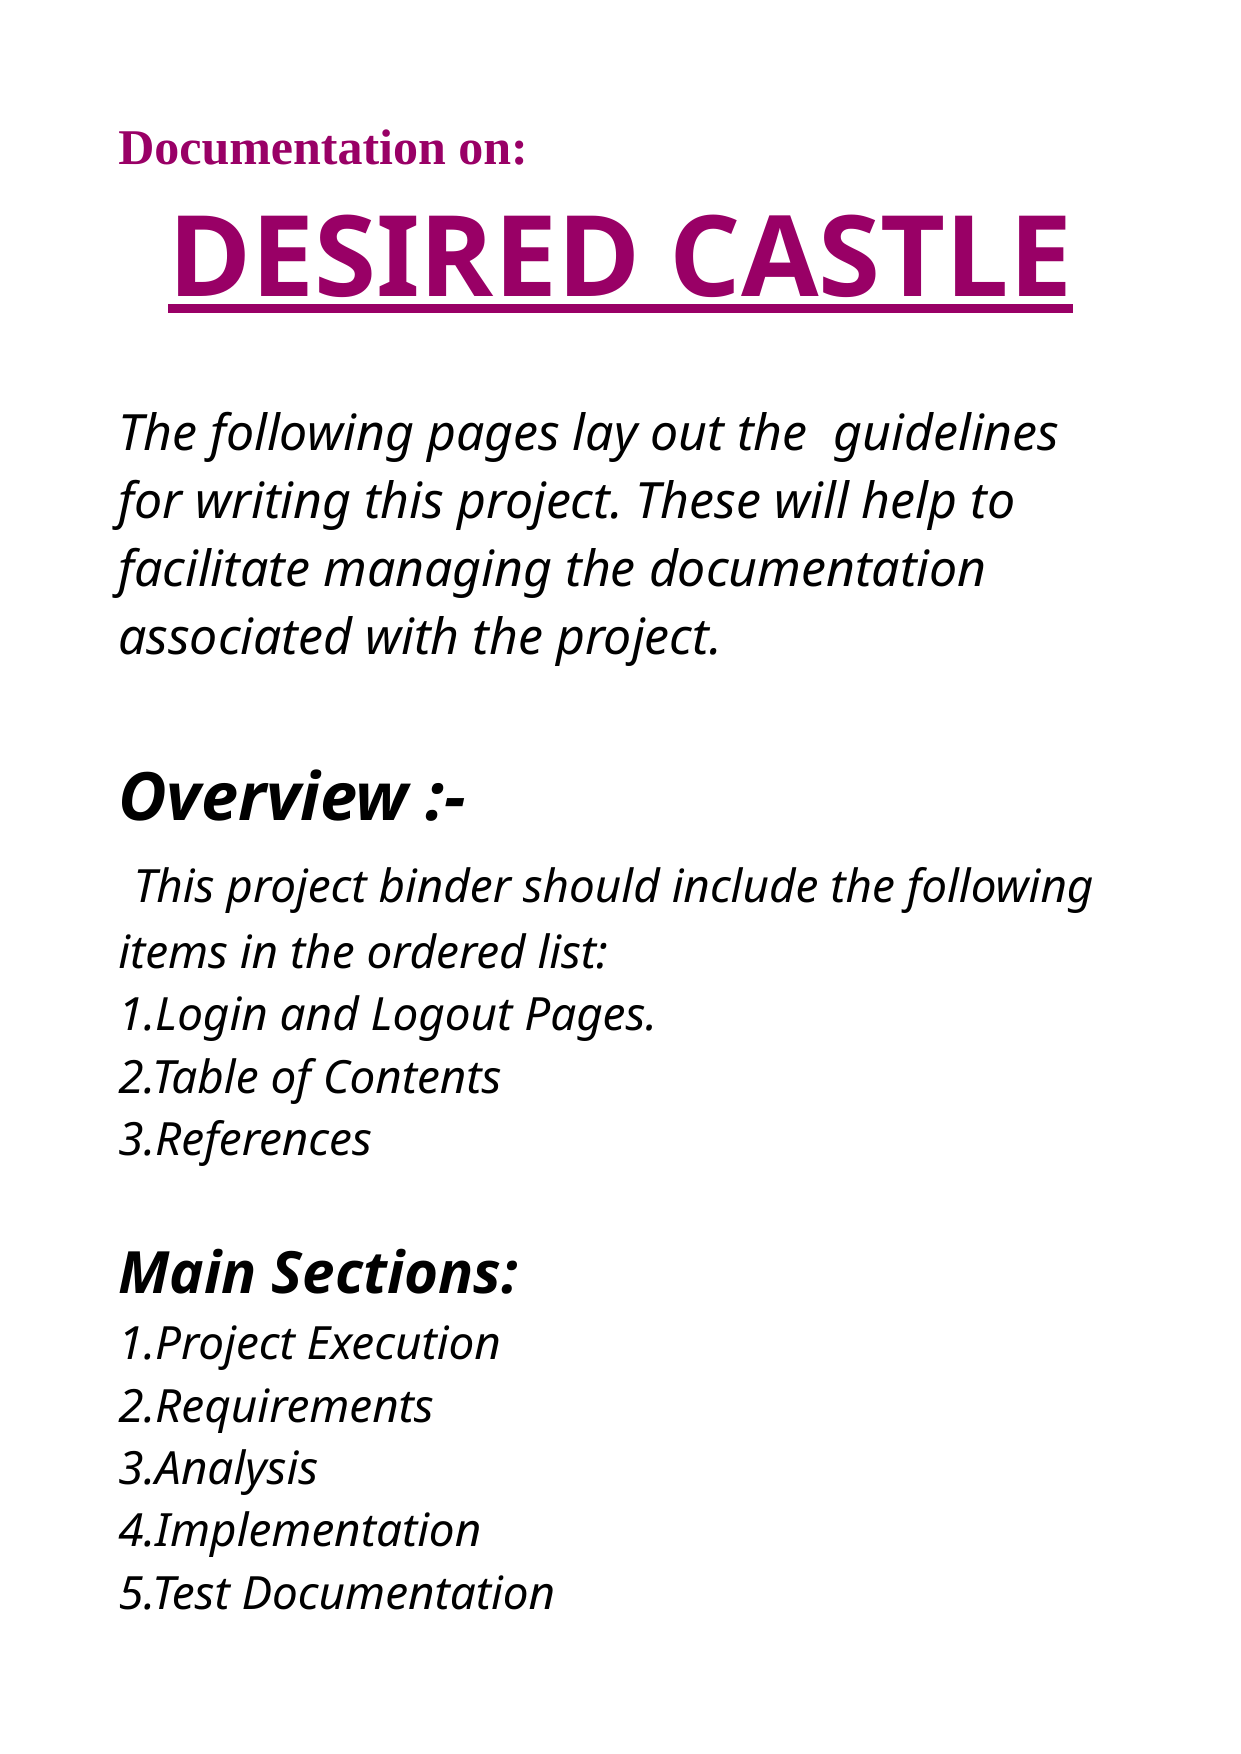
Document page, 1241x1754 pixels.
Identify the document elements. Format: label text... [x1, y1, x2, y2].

text 1.Login and Logout Pages. [118, 982, 1122, 1044]
text 3.References [118, 1106, 1122, 1169]
text The following pages lay out the guidelines for writing this project. These will help to facilitate managing the documentation associated with the project. [118, 397, 1122, 669]
text 3.Analysis [118, 1436, 1122, 1498]
text Main Sections: [118, 1231, 1122, 1311]
text 4.Implementation [118, 1498, 1122, 1560]
text 2.Requirements [118, 1373, 1122, 1436]
text 5.Test Documentation [118, 1560, 1122, 1623]
text This project binder should include the following items in the ordered list: [118, 840, 1122, 982]
text Overview :- [118, 749, 1122, 840]
text 2.Table of Contents [118, 1044, 1122, 1106]
text Documentation on: [118, 118, 1122, 176]
text DESIRED CASTLE [118, 176, 1122, 329]
text 1.Project Execution [118, 1311, 1122, 1373]
